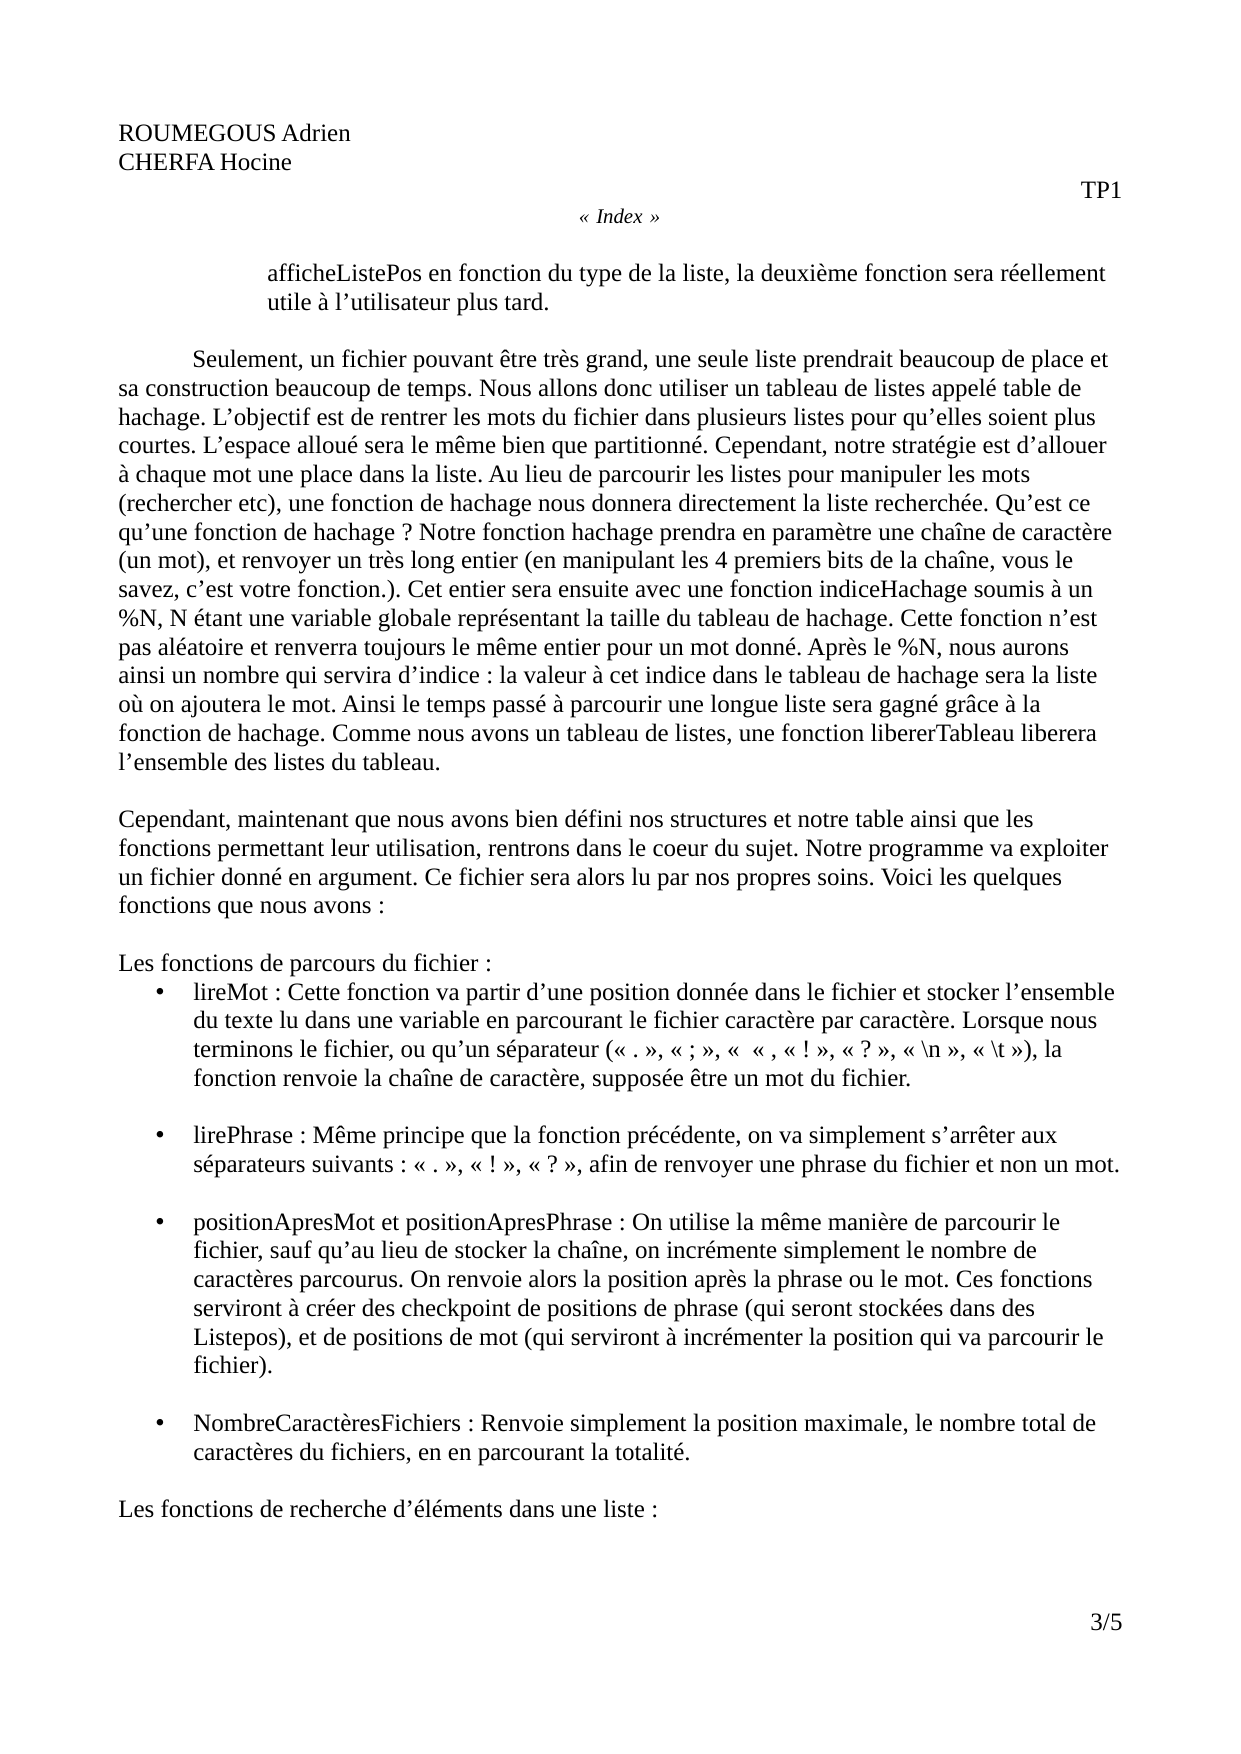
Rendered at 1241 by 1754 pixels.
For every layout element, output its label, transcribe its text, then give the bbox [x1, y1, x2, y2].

text Les fonctions de parcours du fichier : [118, 948, 1122, 977]
list lirePhrase : Même principe que la fonction précédente, on va simplement s’arrêter aux séparateurs suivants : « . », « ! », « ? », afin de renvoyer une phrase du fichier et non un mot. [156, 1120, 1122, 1178]
list positionApresMot et positionApresPhrase : On utilise la même manière de parcourir le fichier, sauf qu’au lieu de stocker la chaîne, on incrémente simplement le nombre de caractères parcourus. On renvoie alors la position après la phrase ou le mot. Ces fonctions serviront à créer des checkpoint de positions de phrase (qui seront stockées dans des Listepos), et de positions de mot (qui serviront à incrémenter la position qui va parcourir le fichier). [156, 1207, 1122, 1379]
list afficheListePos en fonction du type de la liste, la deuxième fonction sera réellement utile à l’utilisateur plus tard. [229, 258, 1122, 315]
text Cependant, maintenant que nous avons bien défini nos structures et notre table ainsi que les fonctions permettant leur utilisation, rentrons dans le coeur du sujet. Notre programme va exploiter un fichier donné en argument. Ce fichier sera alors lu par nos propres soins. Voici les quelques fonctions que nous avons : [118, 804, 1122, 919]
text Seulement, un fichier pouvant être très grand, une seule liste prendrait beaucoup de place et sa construction beaucoup de temps. Nous allons donc utiliser un tableau de listes appelé table de hachage. L’objectif est de rentrer les mots du fichier dans plusieurs listes pour qu’elles soient plus courtes. L’espace alloué sera le même bien que partitionné. Cependant, notre stratégie est d’allouer à chaque mot une place dans la liste. Au lieu de parcourir les listes pour manipuler les mots (rechercher etc), une fonction de hachage nous donnera directement la liste recherchée. Qu’est ce qu’une fonction de hachage ? Notre fonction hachage prendra en paramètre une chaîne de caractère (un mot), et renvoyer un très long entier (en manipulant les 4 premiers bits de la chaîne, vous le savez, c’est votre fonction.). Cet entier sera ensuite avec une fonction indiceHachage soumis à un%N, N étant une variable globale représentant la taille du tableau de hachage. Cette fonction n’est pas aléatoire et renverra toujours le même entier pour un mot donné. Après le %N, nous aurons ainsi un nombre qui servira d’indice : la valeur à cet indice dans le tableau de hachage sera la liste où on ajoutera le mot. Ainsi le temps passé à parcourir une longue liste sera gagné grâce à la fonction de hachage. Comme nous avons un tableau de listes, une fonction libererTableau liberera l’ensemble des listes du tableau. [118, 344, 1122, 775]
list NombreCaractèresFichiers : Renvoie simplement la position maximale, le nombre total de caractères du fichiers, en en parcourant la totalité. [156, 1408, 1122, 1465]
text Les fonctions de recherche d’éléments dans une liste : [118, 1494, 1122, 1523]
list lireMot : Cette fonction va partir d’une position donnée dans le fichier et stocker l’ensemble du texte lu dans une variable en parcourant le fichier caractère par caractère. Lorsque nous terminons le fichier, ou qu’un séparateur (« . », « ; », « « , « ! », « ? », « \n », « \t »), la fonction renvoie la chaîne de caractère, supposée être un mot du fichier. [156, 977, 1122, 1092]
